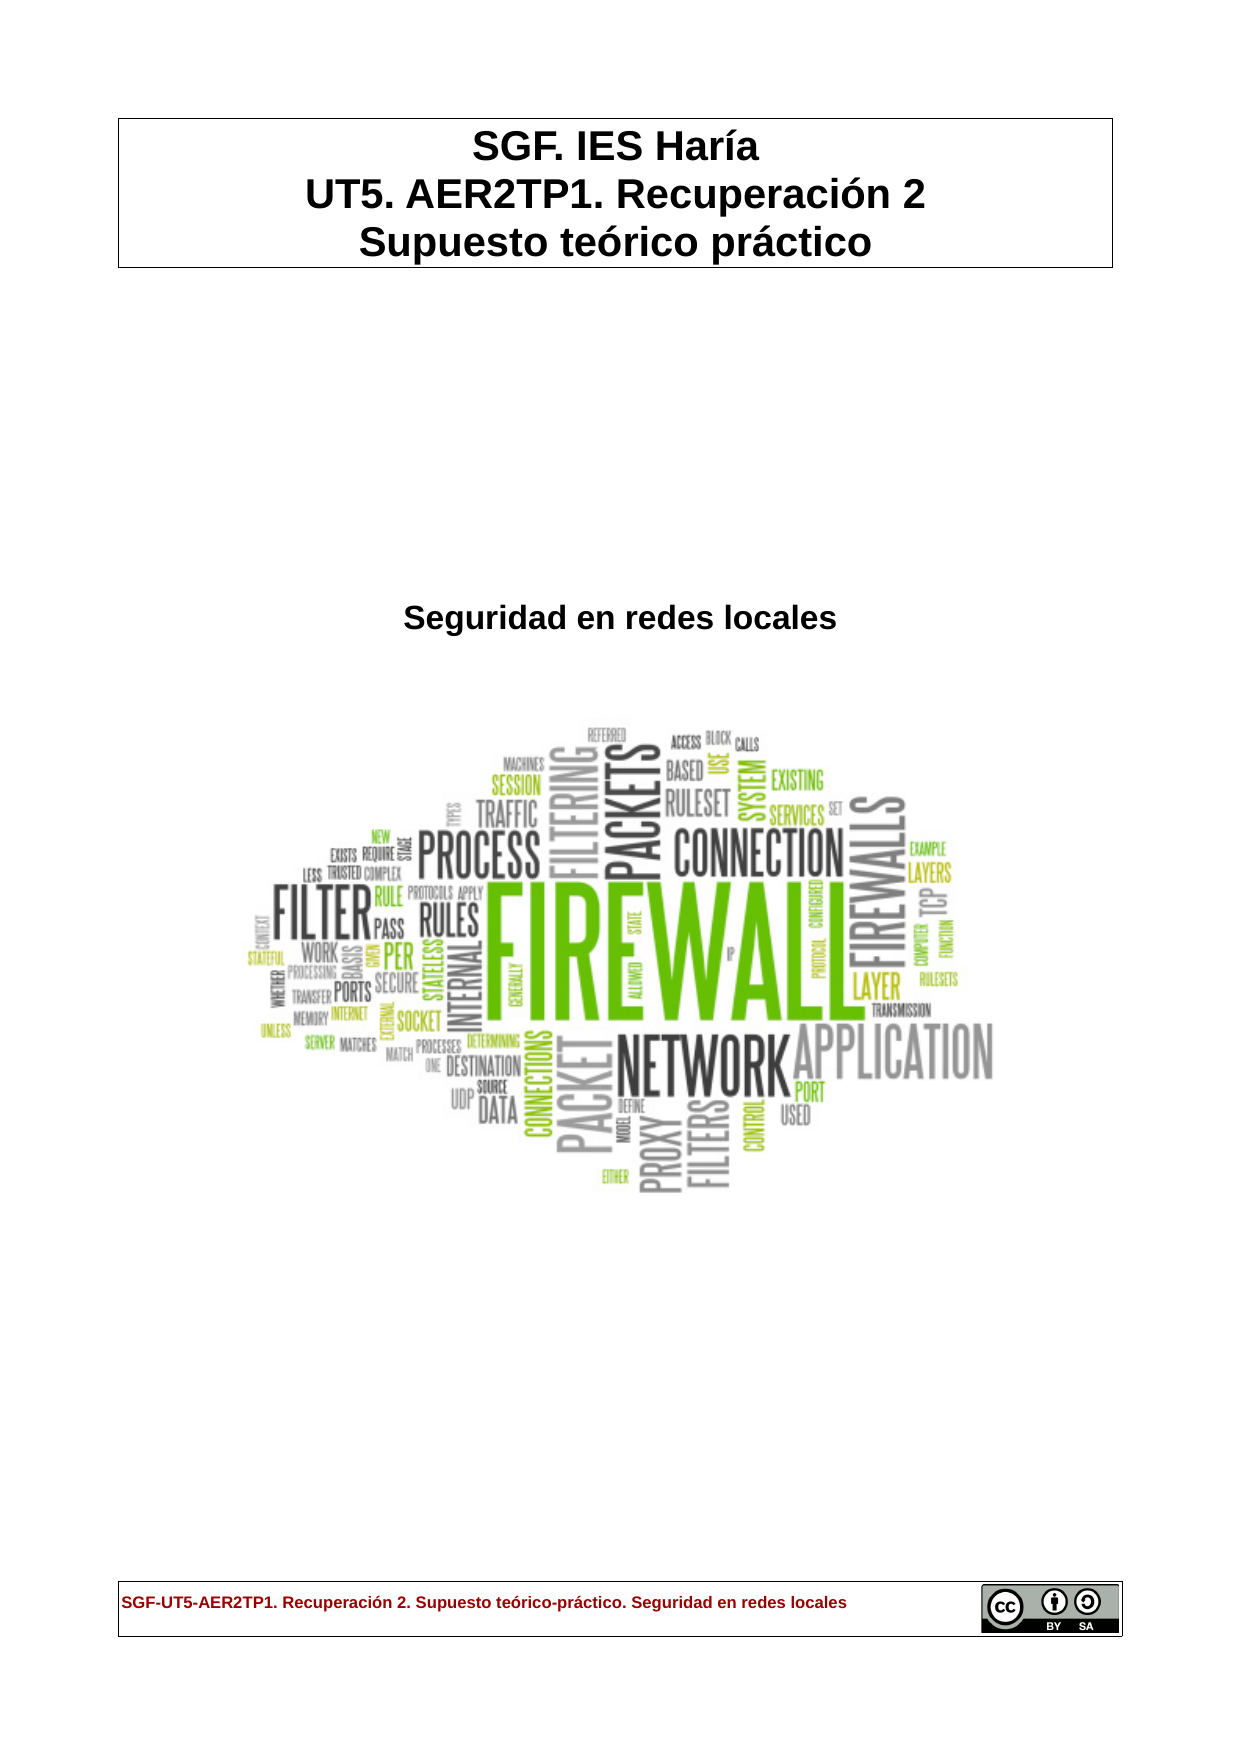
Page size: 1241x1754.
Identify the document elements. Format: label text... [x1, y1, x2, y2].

text SGF. IES Haría [119, 119, 1112, 166]
picture [230, 692, 1010, 1229]
text Supuesto teórico práctico [119, 214, 1112, 267]
subtitle Seguridad en redes locales [118, 598, 1122, 636]
picture [981, 1584, 1119, 1633]
text UT5. AER2TP1. Recuperación 2 [119, 166, 1112, 214]
